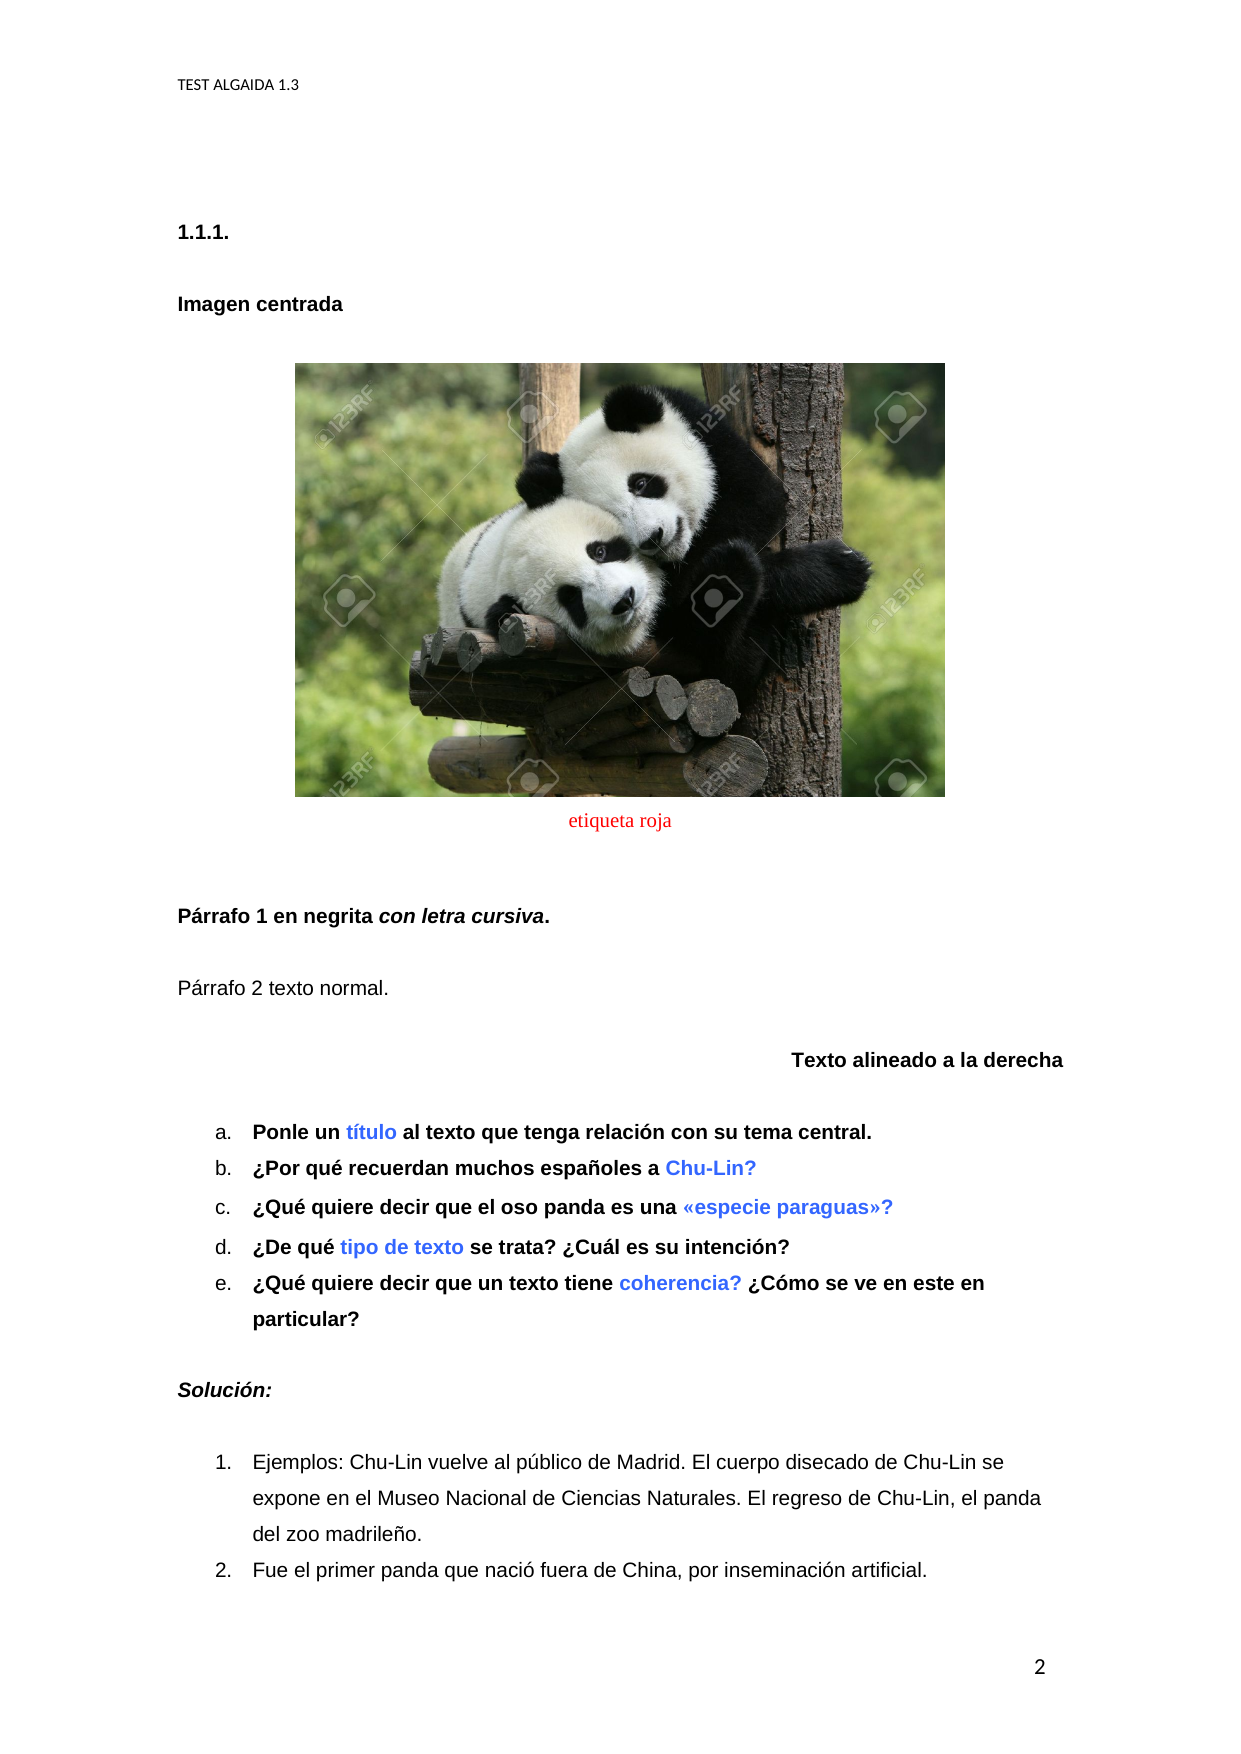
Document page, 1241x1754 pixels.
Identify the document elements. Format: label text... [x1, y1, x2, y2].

list ¿Qué quiere decir que el oso panda es una «especie paraguas»? [215, 1192, 1063, 1220]
list ¿Qué quiere decir que un texto tiene coherencia? ¿Cómo se ve en este en particular? [215, 1270, 1063, 1330]
list ¿De qué tipo de texto se trata? ¿Cuál es su intención? [215, 1234, 1063, 1258]
list ¿Por qué recuerdan muchos españoles a Chu-Lin? [215, 1156, 1063, 1180]
text 1.1.1. [177, 219, 1063, 243]
list Ejemplos: Chu-Lin vuelve al público de Madrid. El cuerpo disecado de Chu-Lin se expone en el Museo Nacional de Ciencias Naturales. El regreso de Chu-Lin, el panda del zoo madrileño. [215, 1450, 1063, 1546]
list Ponle un título al texto que tenga relación con su tema central. [215, 1120, 1063, 1144]
list Fue el primer panda que nació fuera de China, por inseminación artificial. [215, 1558, 1063, 1582]
text etiqueta roja [177, 808, 1063, 832]
text Solución: [177, 1378, 1063, 1402]
picture [295, 363, 945, 797]
text Texto alineado a la derecha [177, 1048, 1063, 1072]
text Imagen centrada [177, 291, 1063, 315]
text Párrafo 2 texto normal. [177, 976, 1063, 1000]
text Párrafo 1 en negrita con letra cursiva. [177, 904, 1063, 928]
